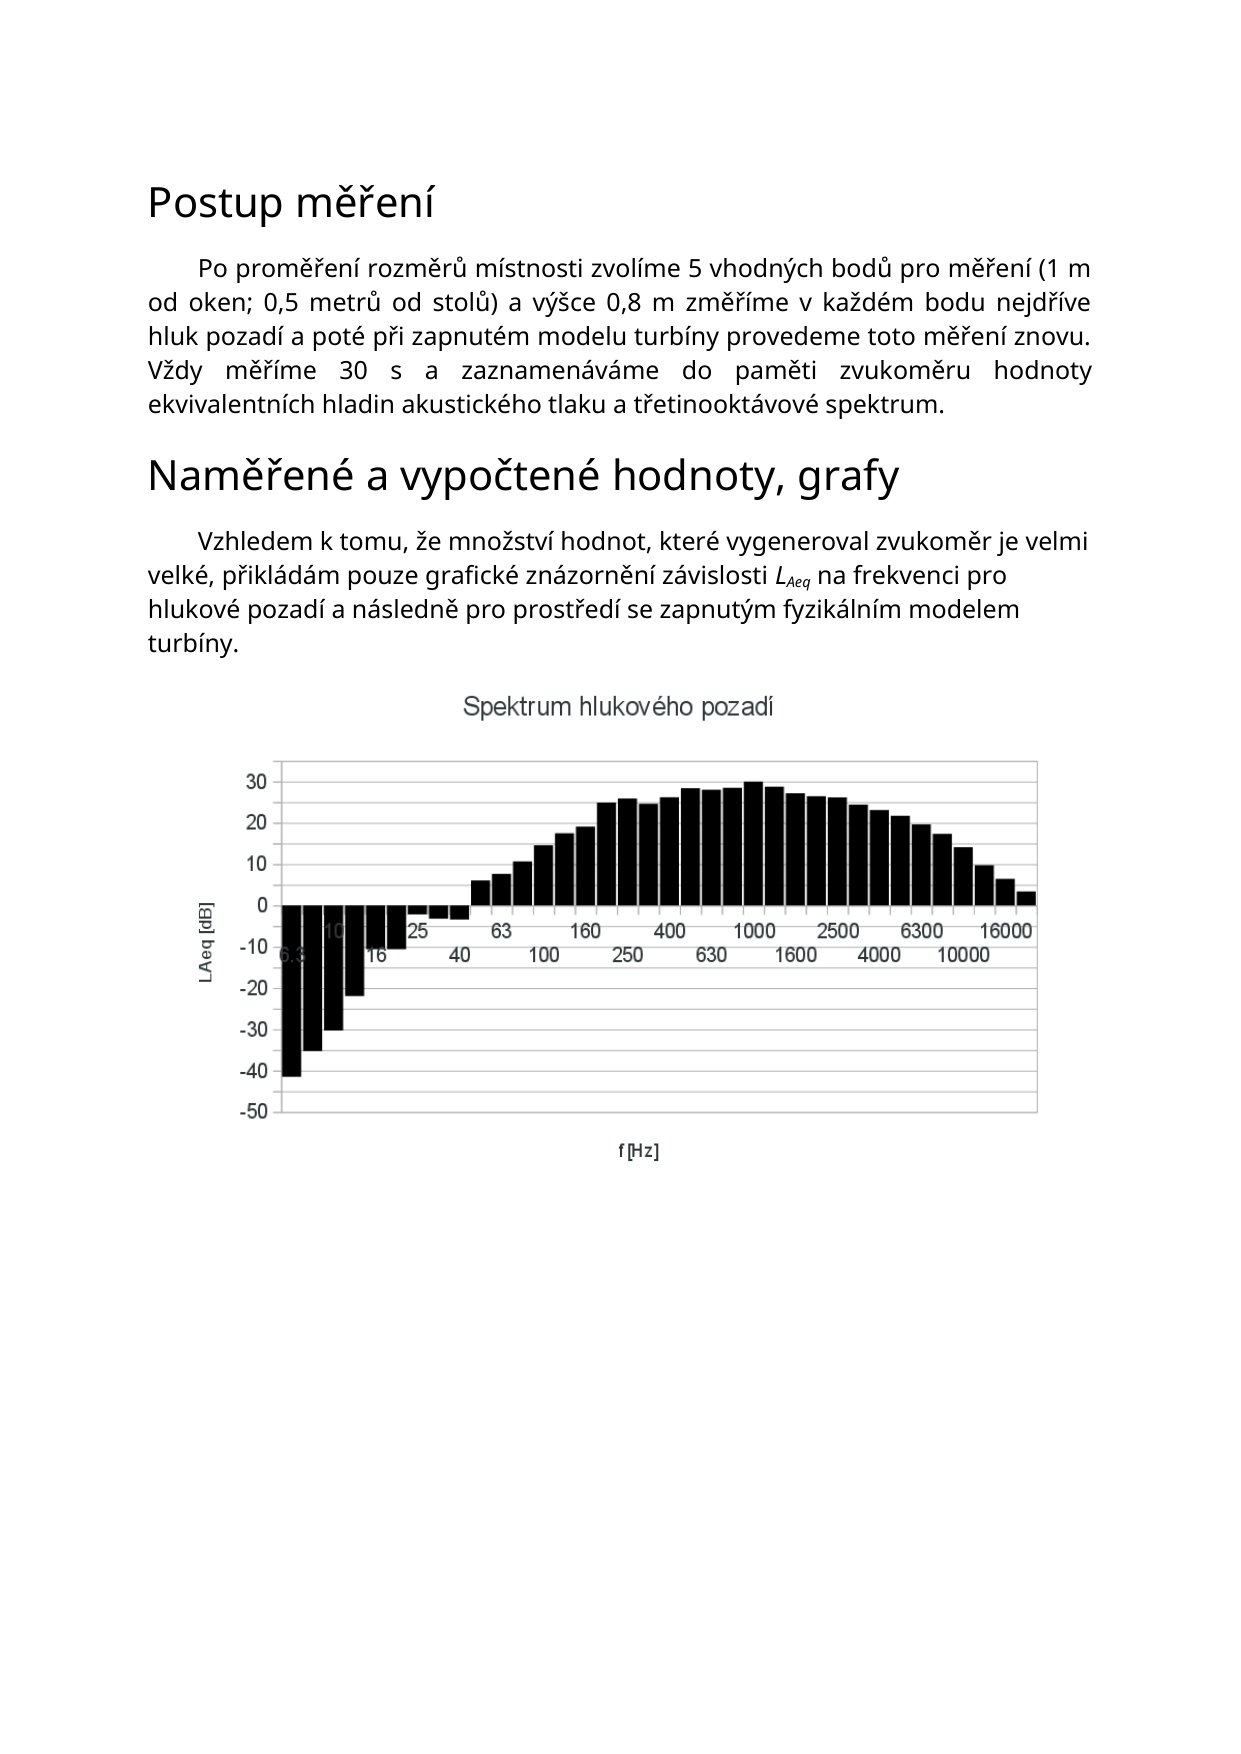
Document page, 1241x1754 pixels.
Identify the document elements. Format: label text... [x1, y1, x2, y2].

text Po proměření rozměrů místnosti zvolíme 5 vhodných bodů pro měření (1 m od oken; 0,5 metrů od stolů) a výšce 0,8 m změříme v každém bodu nejdříve hluk pozadí a poté při zapnutém modelu turbíny provedeme toto měření znovu. Vždy měříme 30 s a zaznamenáváme do paměti zvukoměru hodnoty ekvivalentních hladin akustického tlaku a třetinooktávové spektrum. [148, 250, 1093, 421]
picture [170, 672, 1070, 1187]
text Vzhledem k tomu, že množství hodnot, které vygeneroval zvukoměr je velmi velké, přikládám pouze grafické znázornění závislosti LAeq na frekvenci pro hlukové pozadí a následně pro prostředí se zapnutým fyzikálním modelem turbíny. [148, 523, 1093, 659]
subtitle Postup měření [148, 173, 1093, 229]
subtitle Naměřené a vypočtené hodnoty, grafy [148, 446, 1093, 502]
